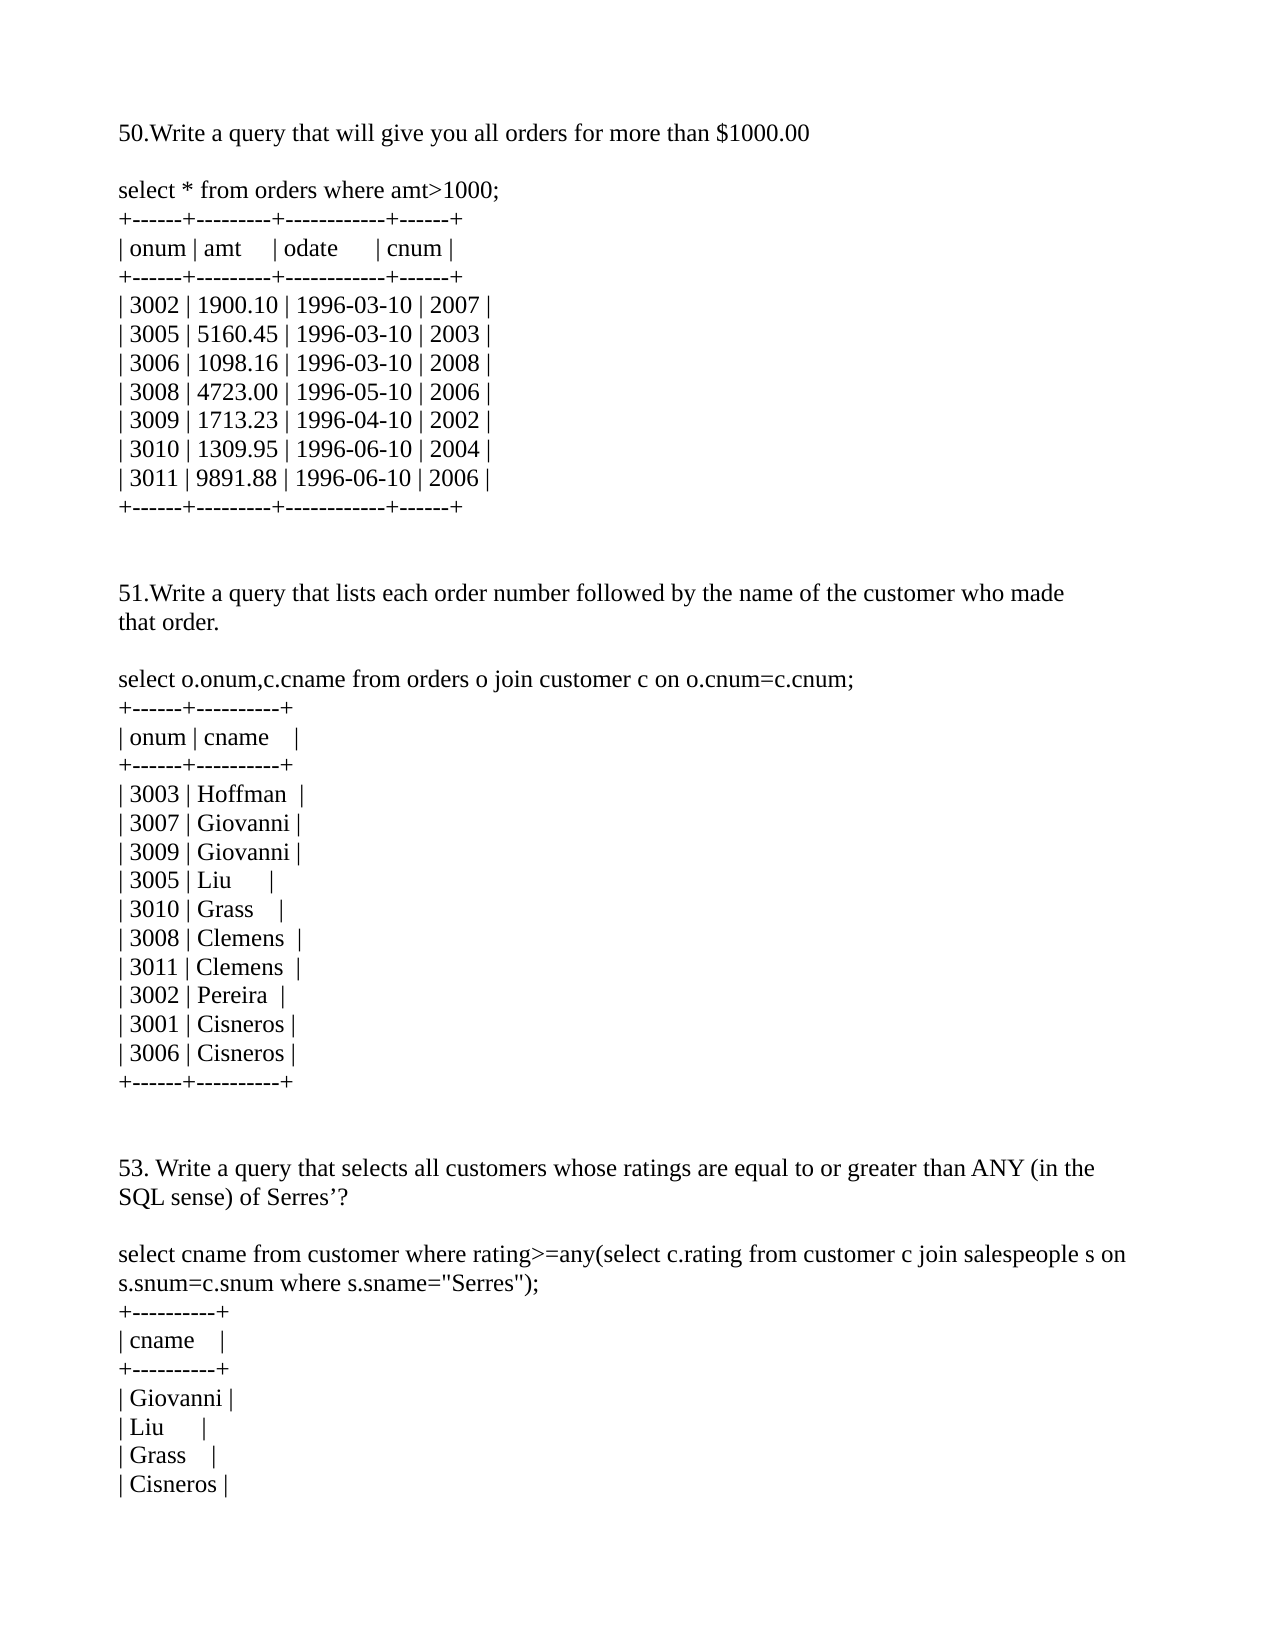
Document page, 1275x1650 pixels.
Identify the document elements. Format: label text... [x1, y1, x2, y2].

text | 3011 | Clemens | [118, 952, 1157, 981]
text that order. [118, 607, 1157, 636]
text | 3006 | 1098.16 | 1996-03-10 | 2008 | [118, 348, 1157, 377]
text +----------+ [118, 1297, 1157, 1326]
text | 3008 | 4723.00 | 1996-05-10 | 2006 | [118, 377, 1157, 406]
text | 3011 | 9891.88 | 1996-06-10 | 2006 | [118, 463, 1157, 492]
text | 3006 | Cisneros | [118, 1038, 1157, 1067]
text | onum | cname | [118, 722, 1157, 751]
text +------+----------+ [118, 693, 1157, 722]
text | 3009 | Giovanni | [118, 837, 1157, 866]
text | 3010 | Grass | [118, 894, 1157, 923]
text | Cisneros | [118, 1469, 1157, 1498]
text SQL sense) of Serres’? [118, 1182, 1157, 1211]
text | 3005 | 5160.45 | 1996-03-10 | 2003 | [118, 319, 1157, 348]
text +------+----------+ [118, 1067, 1157, 1096]
text +------+---------+------------+------+ [118, 492, 1157, 521]
text | onum | amt | odate | cnum | [118, 233, 1157, 262]
text | 3001 | Cisneros | [118, 1009, 1157, 1038]
text | 3008 | Clemens | [118, 923, 1157, 952]
text | 3005 | Liu | [118, 866, 1157, 894]
text | 3002 | 1900.10 | 1996-03-10 | 2007 | [118, 291, 1157, 319]
text +----------+ [118, 1354, 1157, 1383]
text | 3007 | Giovanni | [118, 808, 1157, 837]
text | Liu | [118, 1412, 1157, 1441]
text 51.Write a query that lists each order number followed by the name of the customer who made [118, 578, 1157, 607]
text 50.Write a query that will give you all orders for more than $1000.00 [118, 118, 1157, 147]
text 53. Write a query that selects all customers whose ratings are equal to or greater than ANY (in the [118, 1153, 1157, 1182]
text | 3010 | 1309.95 | 1996-06-10 | 2004 | [118, 434, 1157, 463]
text +------+---------+------------+------+ [118, 204, 1157, 233]
text | 3002 | Pereira | [118, 981, 1157, 1009]
text | 3009 | 1713.23 | 1996-04-10 | 2002 | [118, 406, 1157, 434]
text select * from orders where amt>1000; [118, 176, 1157, 204]
text | 3003 | Hoffman | [118, 779, 1157, 808]
text +------+----------+ [118, 751, 1157, 779]
text | Giovanni | [118, 1383, 1157, 1412]
text | cname | [118, 1326, 1157, 1354]
text select cname from customer where rating>=any(select c.rating from customer c join salespeople s on s.snum=c.snum where s.sname="Serres"); [118, 1239, 1157, 1297]
text select o.onum,c.cname from orders o join customer c on o.cnum=c.cnum; [118, 664, 1157, 693]
text | Grass | [118, 1441, 1157, 1469]
text +------+---------+------------+------+ [118, 262, 1157, 291]
